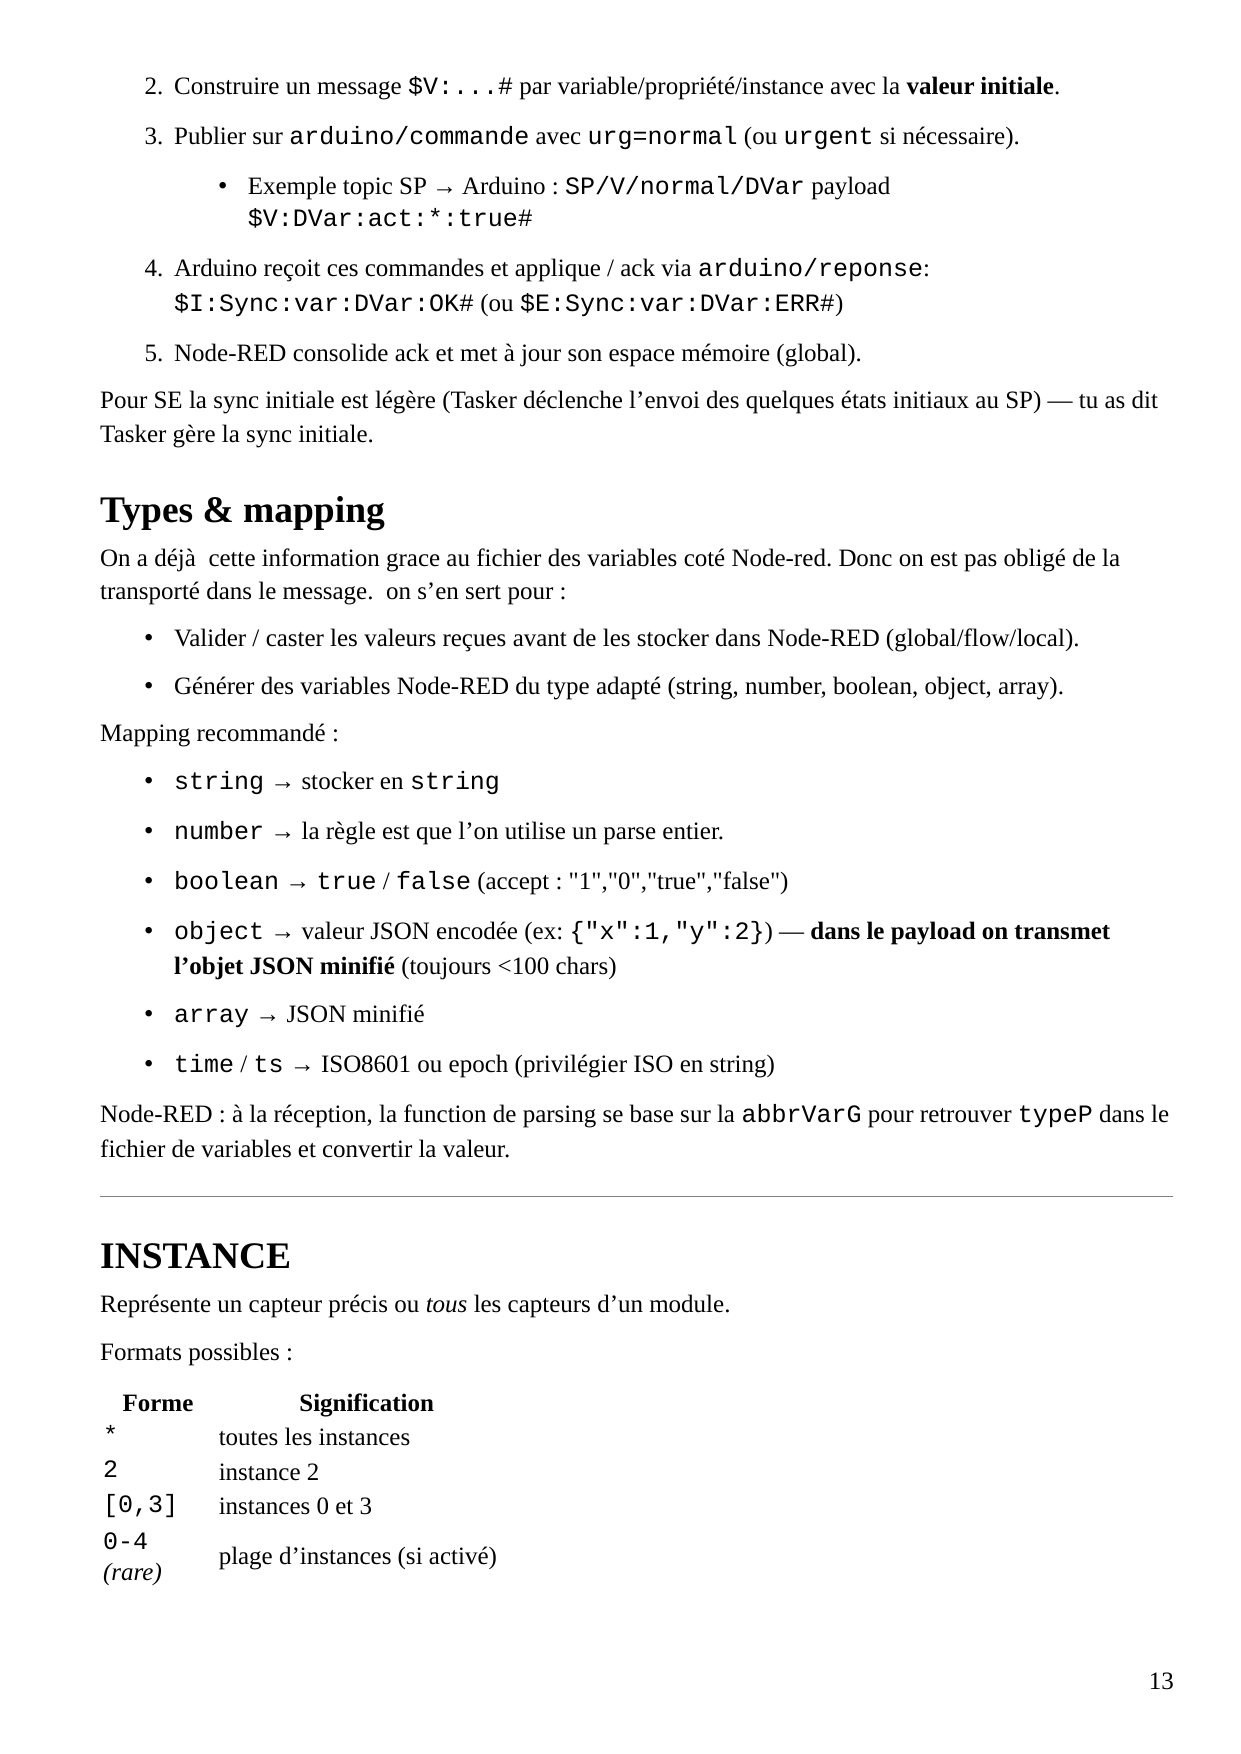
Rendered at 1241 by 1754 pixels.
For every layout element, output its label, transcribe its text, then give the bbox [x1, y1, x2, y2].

text Formats possibles : [100, 1337, 1173, 1366]
table_header Forme [100, 1385, 216, 1419]
table_cell 0-4 (rare) [100, 1523, 216, 1588]
text Pour SE la sync initiale est légère (Tasker déclenche l’envoi des quelques états initiaux au SP) — tu as dit Tasker gère la sync initiale. [100, 386, 1173, 447]
list Exemple topic SP → Arduino : SP/V/normal/DVar payload $V:DVar:act:*:true# [218, 171, 1173, 234]
list string → stocker en string [144, 766, 1173, 797]
table_cell 2 [100, 1454, 216, 1488]
list Générer des variables Node-RED du type adapté (string, number, boolean, object, array). [144, 671, 1173, 700]
text Mapping recommandé : [100, 718, 1173, 747]
list object → valeur JSON encodée (ex: {"x":1,"y":2}) — dans le payload on transmet l’objet JSON minifié (toujours <100 chars) [144, 916, 1173, 980]
text Node-RED : à la réception, la function de parsing se base sur la abbrVarG pour retrouver typeP dans le fichier de variables et convertir la valeur. [100, 1099, 1173, 1163]
list Node-RED consolide ack et met à jour son espace mémoire (global). [144, 338, 1173, 367]
table_header Signification [216, 1385, 517, 1419]
table_cell instance 2 [216, 1454, 517, 1488]
list Valider / caster les valeurs reçues avant de les stocker dans Node-RED (global/flow/local). [144, 623, 1173, 652]
list time / ts → ISO8601 ou epoch (privilégier ISO en string) [144, 1049, 1173, 1080]
table_cell toutes les instances [216, 1419, 517, 1454]
table_cell * [100, 1419, 216, 1454]
list array → JSON minifié [144, 999, 1173, 1030]
list number → la règle est que l’on utilise un parse entier. [144, 816, 1173, 847]
text On a déjà cette information grace au fichier des variables coté Node-red. Donc on est pas obligé de la transporté dans le message. on s’en sert pour : [100, 543, 1173, 604]
table_cell [0,3] [100, 1489, 216, 1523]
table_cell plage d’instances (si activé) [216, 1523, 517, 1588]
text Représente un capteur précis ou tous les capteurs d’un module. [100, 1289, 1173, 1318]
subtitle Types & mapping [100, 487, 1173, 530]
table_cell instances 0 et 3 [216, 1489, 517, 1523]
list Publier sur arduino/commande avec urg=normal (ou urgent si nécessaire). [144, 121, 1173, 152]
list Construire un message $V:...# par variable/propriété/instance avec la valeur initiale. [144, 71, 1173, 102]
list boolean → true / false (accept : "1","0","true","false") [144, 866, 1173, 897]
list Arduino reçoit ces commandes et applique / ack via arduino/reponse: $I:Sync:var:DVar:OK# (ou $E:Sync:var:DVar:ERR#) [144, 253, 1173, 319]
subtitle INSTANCE [100, 1234, 1173, 1277]
